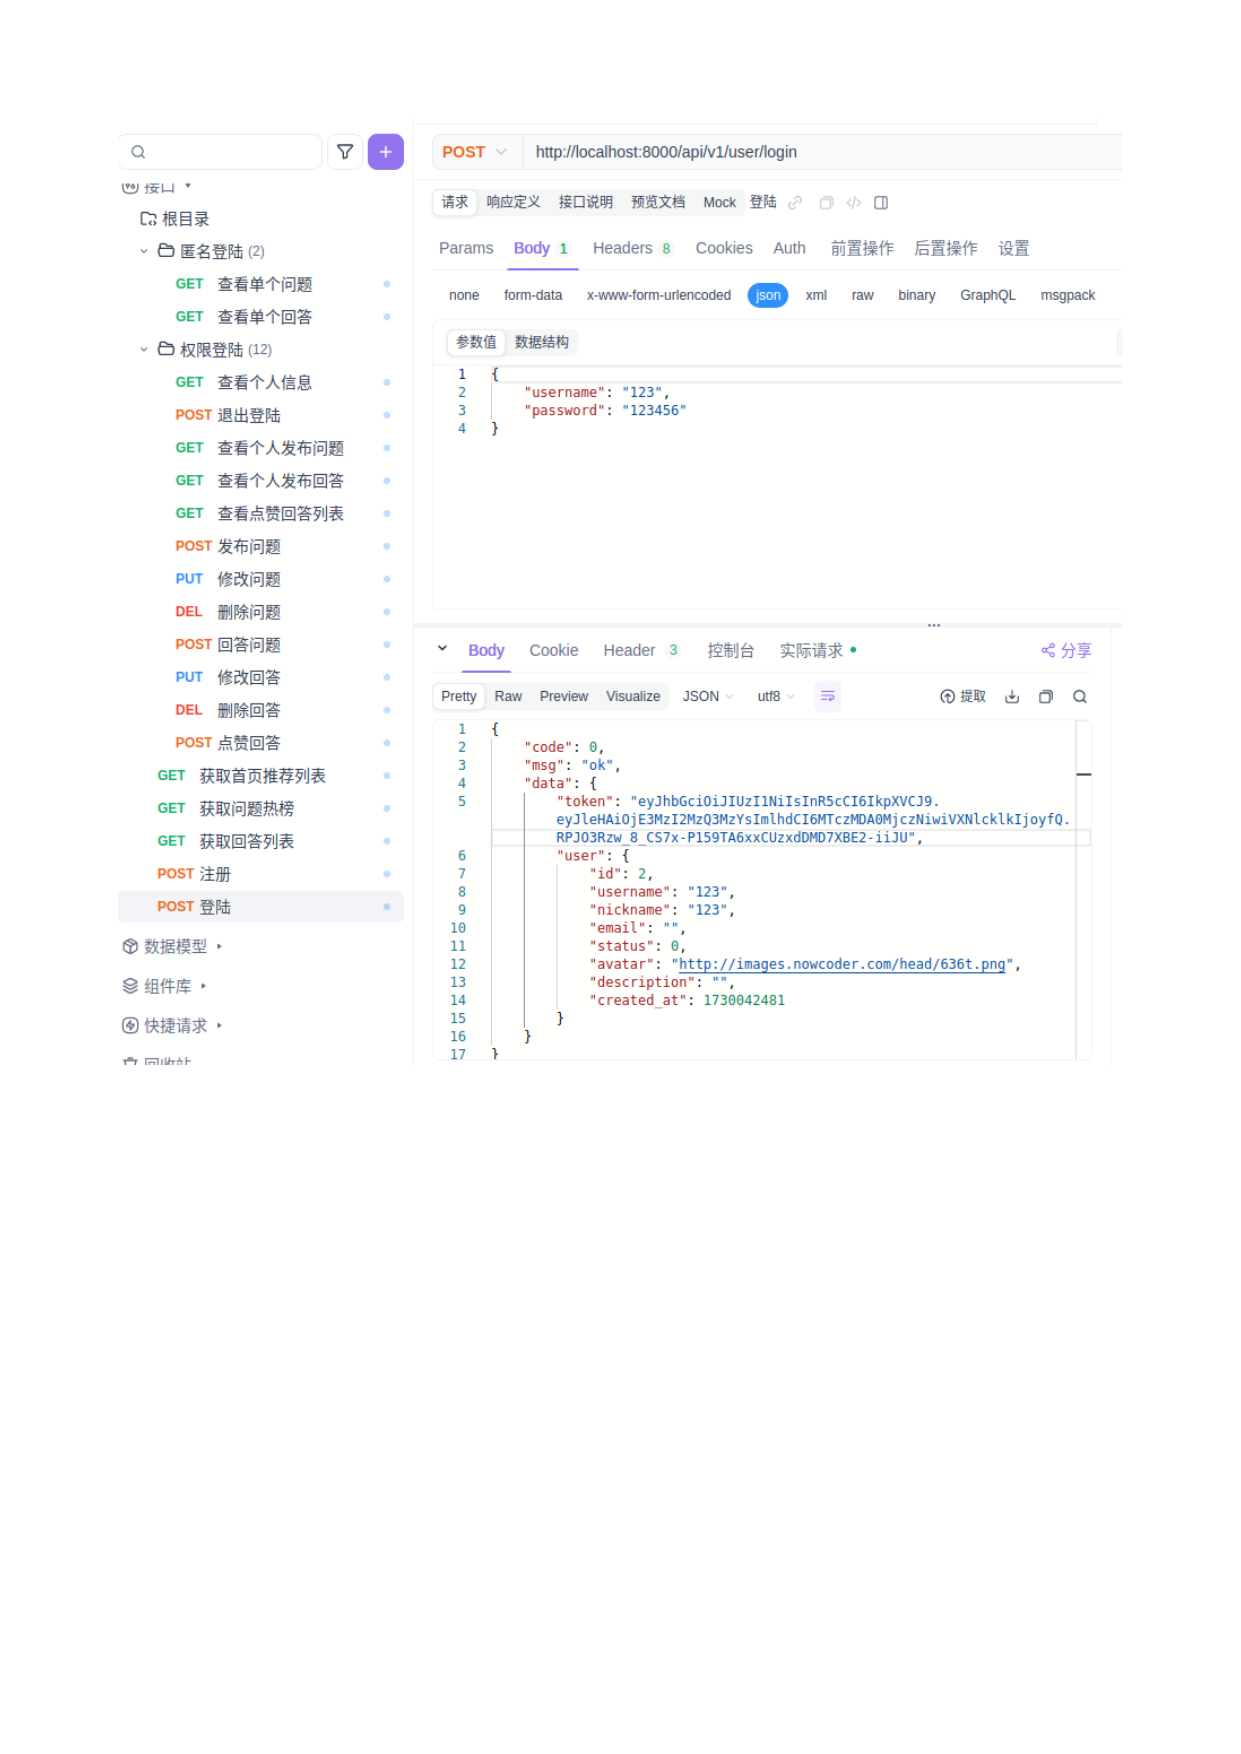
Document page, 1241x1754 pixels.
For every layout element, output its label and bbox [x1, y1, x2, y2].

picture [118, 118, 1123, 1065]
